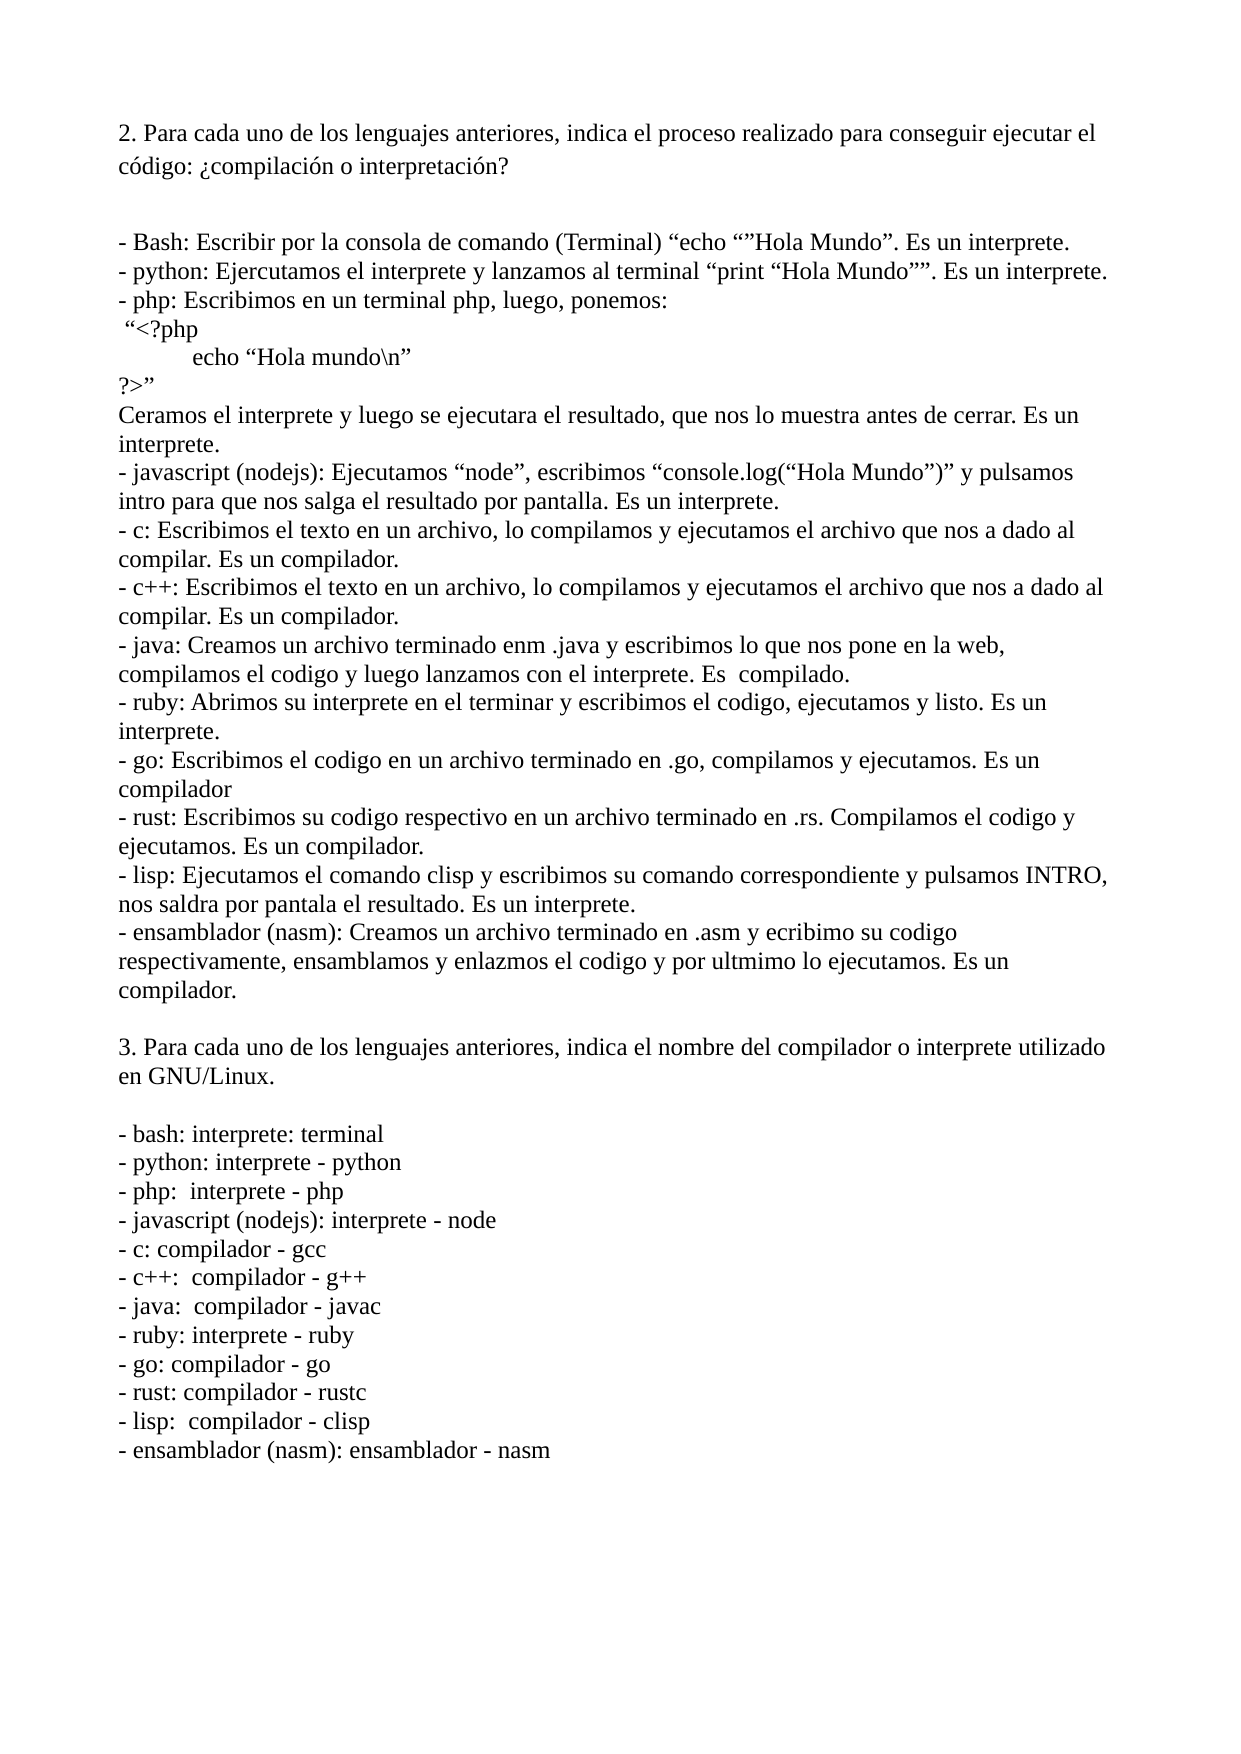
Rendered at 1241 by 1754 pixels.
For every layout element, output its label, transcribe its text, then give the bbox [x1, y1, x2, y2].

text - rust: Escribimos su codigo respectivo en un archivo terminado en .rs. Compilamos el codigo y ejecutamos. Es un compilador. [118, 802, 1122, 860]
text - go: Escribimos el codigo en un archivo terminado en .go, compilamos y ejecutamos. Es un compilador [118, 745, 1122, 802]
text - ruby: interprete - ruby [118, 1320, 1122, 1349]
text Ceramos el interprete y luego se ejecutara el resultado, que nos lo muestra antes de cerrar. Es un interprete. [118, 400, 1122, 457]
text - lisp: compilador - clisp [118, 1406, 1122, 1435]
text - lisp: Ejecutamos el comando clisp y escribimos su comando correspondiente y pulsamos INTRO, nos saldra por pantala el resultado. Es un interprete. [118, 860, 1122, 917]
text - c: compilador - gcc [118, 1234, 1122, 1262]
text - java: compilador - javac [118, 1291, 1122, 1320]
text - ruby: Abrimos su interprete en el terminar y escribimos el codigo, ejecutamos y listo. Es un interprete. [118, 687, 1122, 745]
text - rust: compilador - rustc [118, 1377, 1122, 1406]
text echo “Hola mundo\n” [118, 342, 1122, 371]
text 3. Para cada uno de los lenguajes anteriores, indica el nombre del compilador o interprete utilizado en GNU/Linux. [118, 1032, 1122, 1090]
text - java: Creamos un archivo terminado enm .java y escribimos lo que nos pone en la web, compilamos el codigo y luego lanzamos con el interprete. Es compilado. [118, 630, 1122, 687]
text - php: Escribimos en un terminal php, luego, ponemos: [118, 285, 1122, 314]
text - Bash: Escribir por la consola de comando (Terminal) “echo “”Hola Mundo”. Es un interprete. [118, 227, 1122, 256]
text - python: interprete - python [118, 1147, 1122, 1176]
text - bash: interprete: terminal [118, 1119, 1122, 1147]
text “<?php [118, 314, 1122, 342]
text - ensamblador (nasm): Creamos un archivo terminado en .asm y ecribimo su codigo respectivamente, ensamblamos y enlazmos el codigo y por ultmimo lo ejecutamos. Es un compilador. [118, 917, 1122, 1004]
text - javascript (nodejs): interprete - node [118, 1205, 1122, 1234]
text - python: Ejercutamos el interprete y lanzamos al terminal “print “Hola Mundo””. Es un interprete. [118, 256, 1122, 285]
text - go: compilador - go [118, 1349, 1122, 1377]
text - c: Escribimos el texto en un archivo, lo compilamos y ejecutamos el archivo que nos a dado al compilar. Es un compilador. [118, 515, 1122, 572]
text 2. Para cada uno de los lenguajes anteriores, indica el proceso realizado para conseguir ejecutar el código: ¿compilación o interpretación? [118, 118, 1122, 180]
text - php: interprete - php [118, 1176, 1122, 1205]
text ?>” [118, 371, 1122, 400]
text - javascript (nodejs): Ejecutamos “node”, escribimos “console.log(“Hola Mundo”)” y pulsamos intro para que nos salga el resultado por pantalla. Es un interprete. [118, 457, 1122, 515]
text - ensamblador (nasm): ensamblador - nasm [118, 1435, 1122, 1464]
text - c++: compilador - g++ [118, 1262, 1122, 1291]
text - c++: Escribimos el texto en un archivo, lo compilamos y ejecutamos el archivo que nos a dado al compilar. Es un compilador. [118, 572, 1122, 630]
